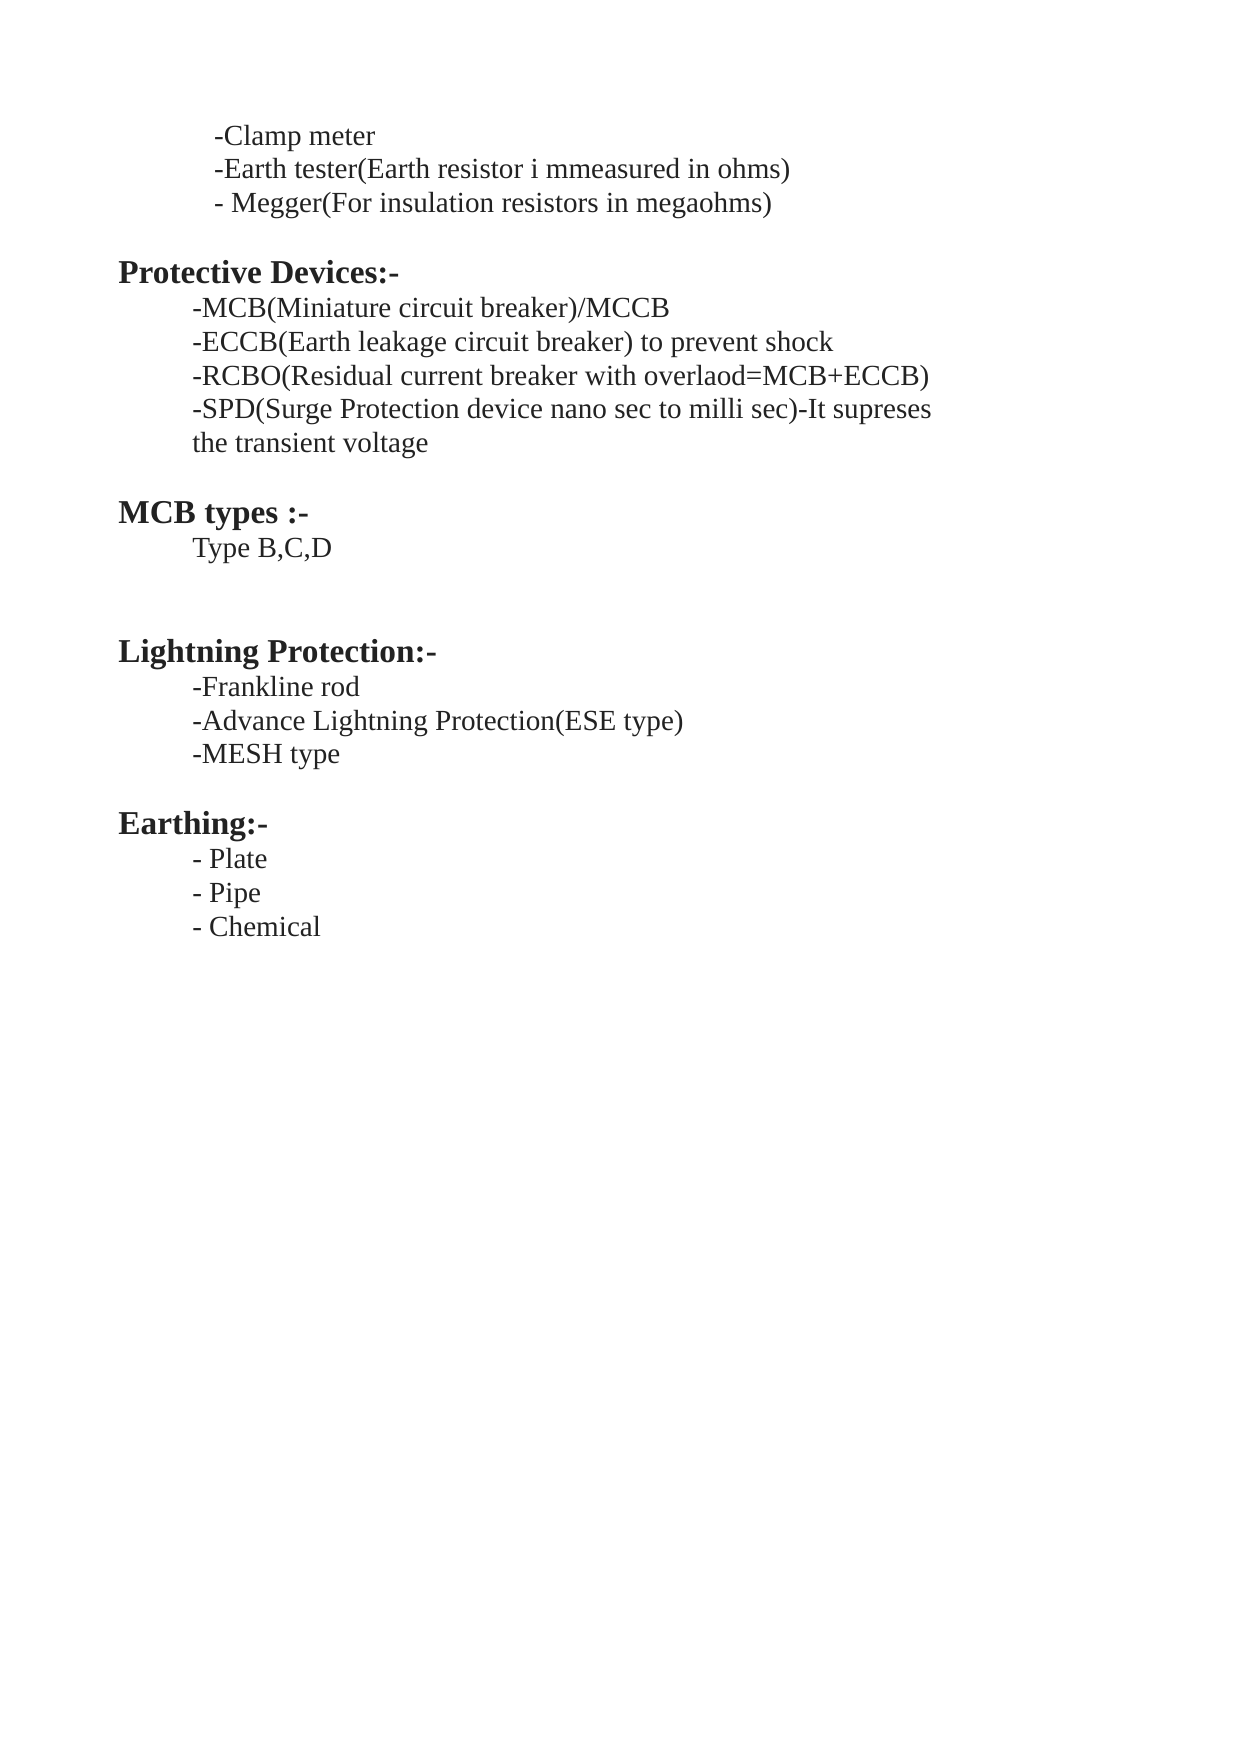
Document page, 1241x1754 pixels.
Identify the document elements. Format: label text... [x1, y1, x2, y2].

text -MESH type [118, 736, 1122, 770]
text Protective Devices:- [118, 252, 1122, 291]
text - Megger(For insulation resistors in megaohms) [118, 185, 1122, 219]
text -MCB(Miniature circuit breaker)/MCCB [118, 291, 1122, 324]
text -Earth tester(Earth resistor i mmeasured in ohms) [118, 152, 1122, 185]
text Type B,C,D [118, 530, 1122, 564]
text -Advance Lightning Protection(ESE type) [118, 703, 1122, 736]
text -RCBO(Residual current breaker with overlaod=MCB+ECCB) [118, 358, 1122, 391]
text -SPD(Surge Protection device nano sec to milli sec)-It supreses the transient voltage [118, 391, 1122, 458]
text -ECCB(Earth leakage circuit breaker) to prevent shock [118, 324, 1122, 358]
text - Chemical [118, 909, 1122, 942]
text -Frankline rod [118, 669, 1122, 703]
text MCB types :- [118, 492, 1122, 530]
text Lightning Protection:- [118, 631, 1122, 669]
text - Pipe [118, 875, 1122, 909]
text -Clamp meter [118, 118, 1122, 152]
text - Plate [118, 842, 1122, 875]
text Earthing:- [118, 803, 1122, 842]
